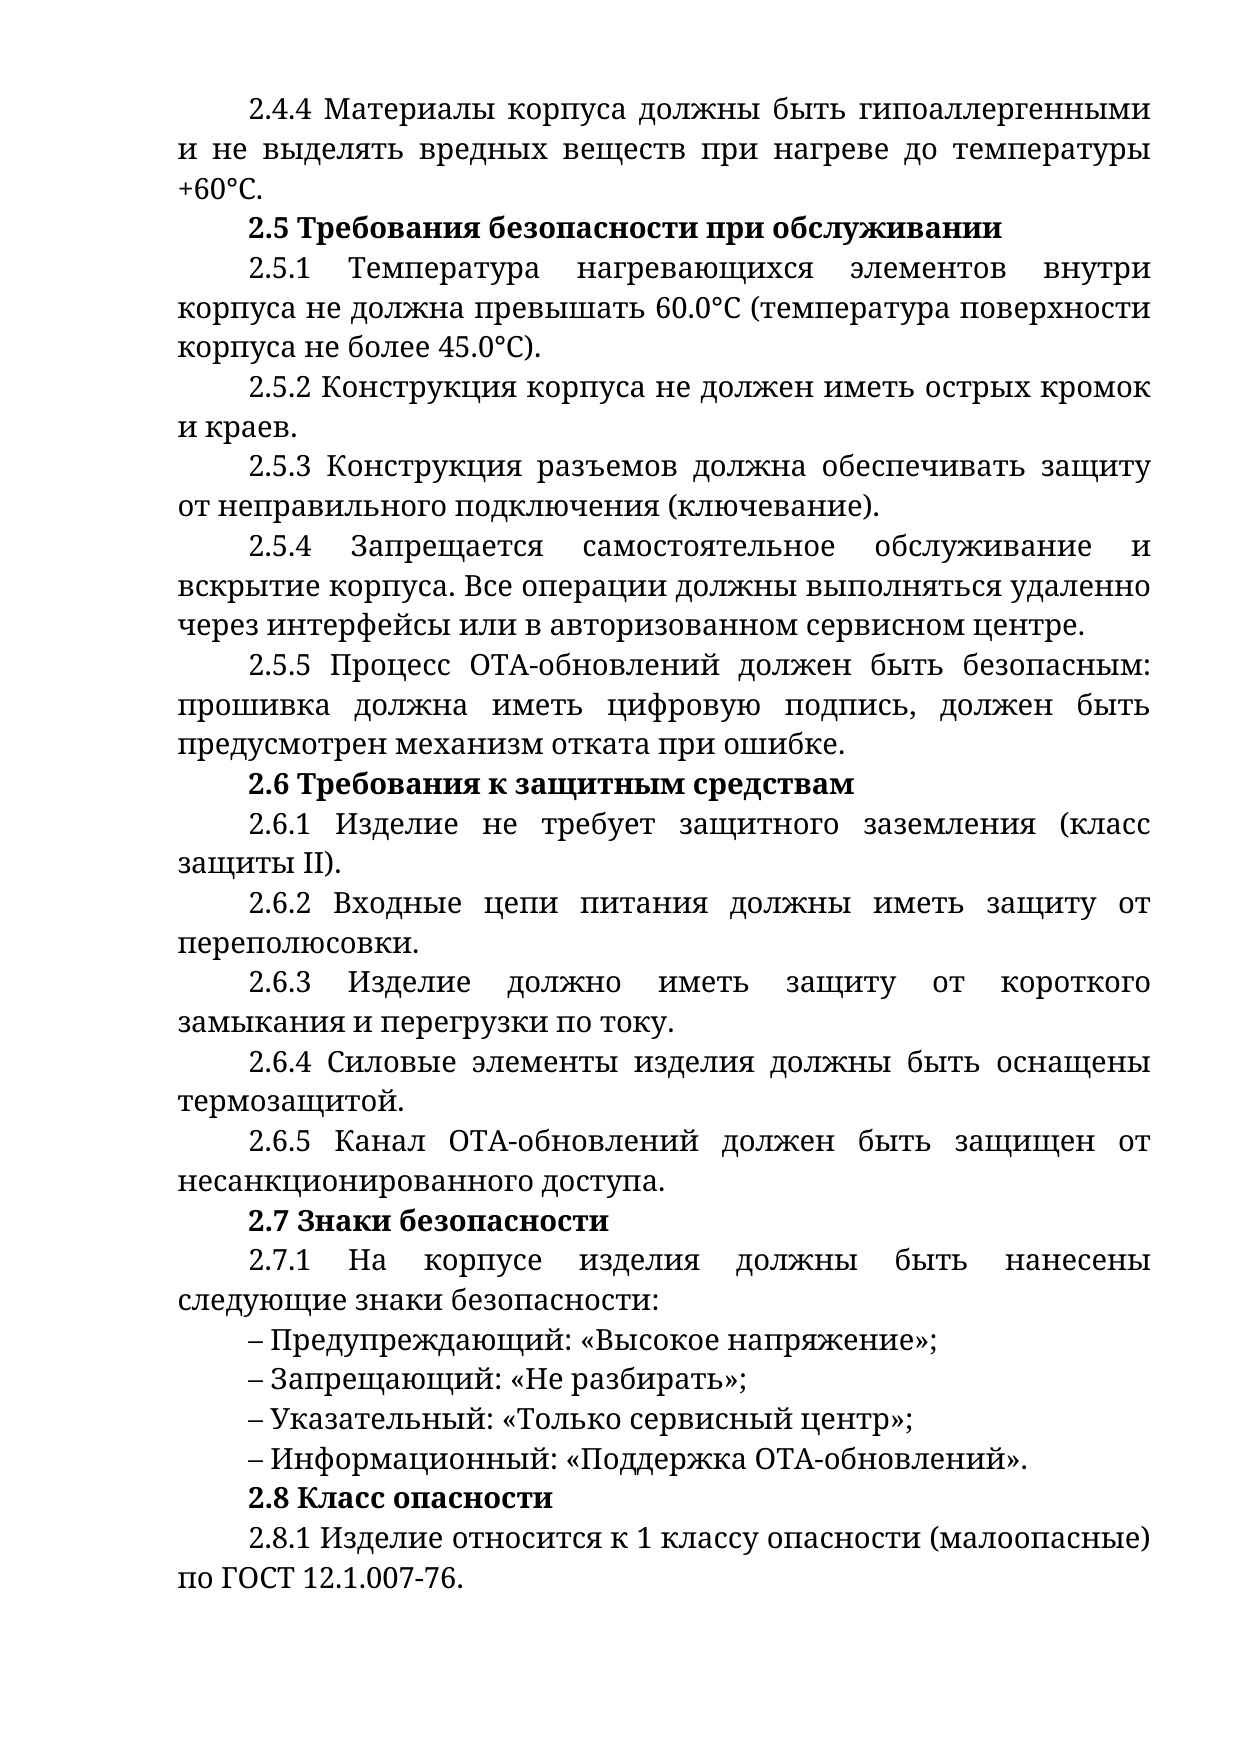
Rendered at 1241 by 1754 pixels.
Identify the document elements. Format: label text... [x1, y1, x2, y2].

subtitle 2.7 Знаки безопасности [177, 1200, 1152, 1239]
subtitle 2.6 Требования к защитным средствам [177, 763, 1152, 803]
subtitle 2.8 Класс опасности [177, 1478, 1152, 1517]
text 2.6.2 Входные цепи питания должны иметь защиту от переполюсовки. [177, 882, 1152, 962]
text 2.5.1 Температура нагревающихся элементов внутри корпуса не должна превышать 60.0°C (температура поверхности корпуса не более 45.0°C). [177, 247, 1152, 366]
text – Предупреждающий: «Высокое напряжение»; [177, 1319, 1152, 1358]
subtitle 2.5 Требования безопасности при обслуживании [177, 208, 1152, 247]
text 2.6.3 Изделие должно иметь защиту от короткого замыкания и перегрузки по току. [177, 962, 1152, 1041]
text 2.6.5 Канал OTA-обновлений должен быть защищен от несанкционированного доступа. [177, 1120, 1152, 1200]
text – Информационный: «Поддержка OTA-обновлений». [177, 1438, 1152, 1478]
text 2.5.2 Конструкция корпуса не должен иметь острых кромок и краев. [177, 366, 1152, 446]
text – Указательный: «Только сервисный центр»; [177, 1398, 1152, 1438]
text 2.4.4 Материалы корпуса должны быть гипоаллергенными и не выделять вредных веществ при нагреве до температуры +60°C. [177, 88, 1152, 208]
text – Запрещающий: «Не разбирать»; [177, 1358, 1152, 1398]
text 2.5.4 Запрещается самостоятельное обслуживание и вскрытие корпуса. Все операции должны выполняться удаленно через интерфейсы или в авторизованном сервисном центре. [177, 525, 1152, 644]
text 2.7.1 На корпусе изделия должны быть нанесены следующие знаки безопасности: [177, 1239, 1152, 1319]
text 2.6.1 Изделие не требует защитного заземления (класс защиты II). [177, 803, 1152, 882]
text 2.5.5 Процесс OTA-обновлений должен быть безопасным: прошивка должна иметь цифровую подпись, должен быть предусмотрен механизм отката при ошибке. [177, 644, 1152, 763]
text 2.8.1 Изделие относится к 1 классу опасности (малоопасные) по ГОСТ 12.1.007-76. [177, 1517, 1152, 1597]
text 2.5.3 Конструкция разъемов должна обеспечивать защиту от неправильного подключения (ключевание). [177, 446, 1152, 525]
text 2.6.4 Силовые элементы изделия должны быть оснащены термозащитой. [177, 1041, 1152, 1120]
